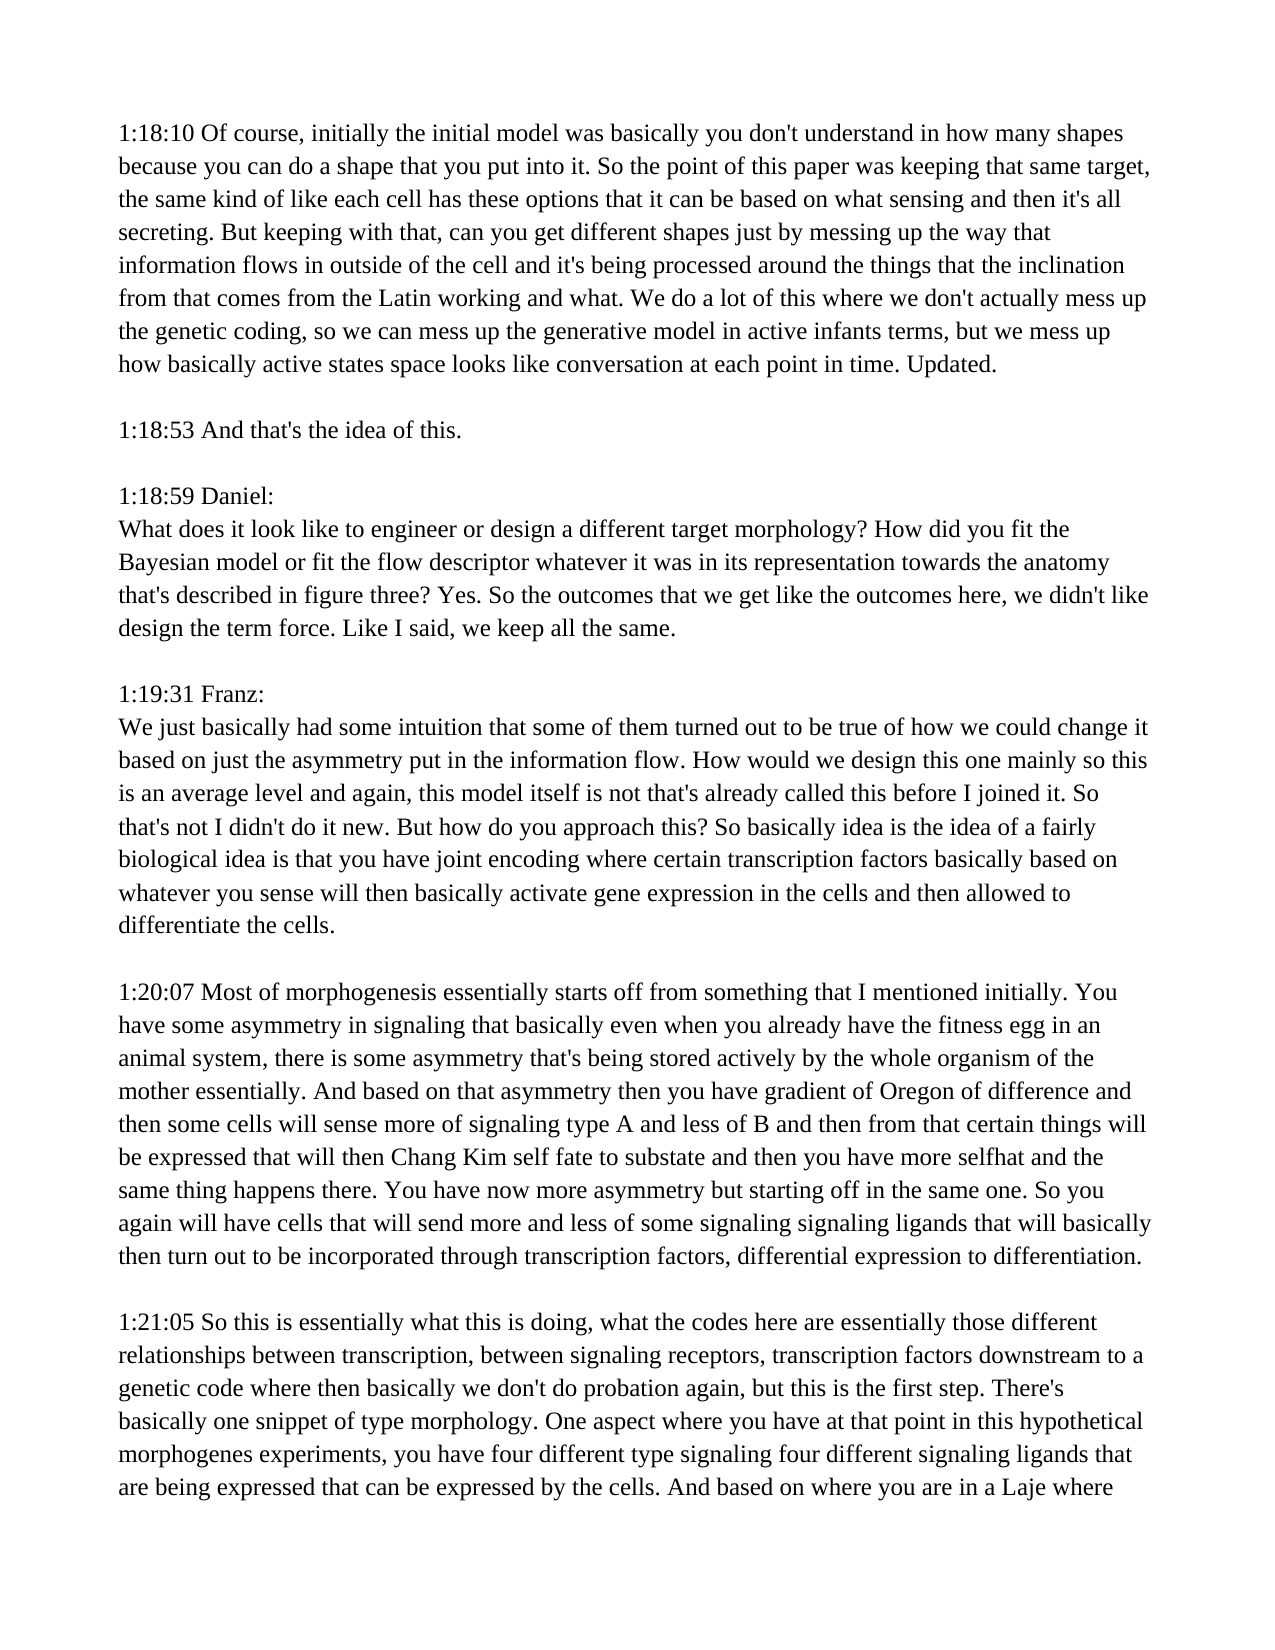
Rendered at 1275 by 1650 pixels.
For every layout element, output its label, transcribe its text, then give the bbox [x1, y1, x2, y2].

text 1:18:10 Of course, initially the initial model was basically you don't understand in how many shapes because you can do a shape that you put into it. So the point of this paper was keeping that same target, the same kind of like each cell has these options that it can be based on what sensing and then it's all secreting. But keeping with that, can you get different shapes just by messing up the way that information flows in outside of the cell and it's being processed around the things that the inclination from that comes from the Latin working and what. We do a lot of this where we don't actually mess up the genetic coding, so we can mess up the generative model in active infants terms, but we mess up how basically active states space looks like conversation at each point in time. Updated. 1:18:53 And that's the idea of this. 1:18:59 Daniel: What does it look like to engineer or design a different target morphology? How did you fit the Bayesian model or fit the flow descriptor whatever it was in its representation towards the anatomy that's described in figure three? Yes. So the outcomes that we get like the outcomes here, we didn't like design the term force. Like I said, we keep all the same. 1:19:31 Franz: We just basically had some intuition that some of them turned out to be true of how we could change it based on just the asymmetry put in the information flow. How would we design this one mainly so this is an average level and again, this model itself is not that's already called this before I joined it. So that's not I didn't do it new. But how do you approach this? So basically idea is the idea of a fairly biological idea is that you have joint encoding where certain transcription factors basically based on whatever you sense will then basically activate gene expression in the cells and then allowed to differentiate the cells. 1:20:07 Most of morphogenesis essentially starts off from something that I mentioned initially. You have some asymmetry in signaling that basically even when you already have the fitness egg in an animal system, there is some asymmetry that's being stored actively by the whole organism of the mother essentially. And based on that asymmetry then you have gradient of Oregon of difference and then some cells will sense more of signaling type A and less of B and then from that certain things will be expressed that will then Chang Kim self fate to substate and then you have more selfhat and the same thing happens there. You have now more asymmetry but starting off in the same one. So you again will have cells that will send more and less of some signaling signaling ligands that will basically then turn out to be incorporated through transcription factors, differential expression to differentiation. 1:21:05 So this is essentially what this is doing, what the codes here are essentially those different relationships between transcription, between signaling receptors, transcription factors downstream to a genetic code where then basically we don't do probation again, but this is the first step. There's basically one snippet of type morphology. One aspect where you have at that point in this hypothetical morphogenes experiments, you have four different type signaling four different signaling ligands that are being expressed that can be expressed by the cells. And based on where you are in a Laje where [118, 118, 1157, 1501]
